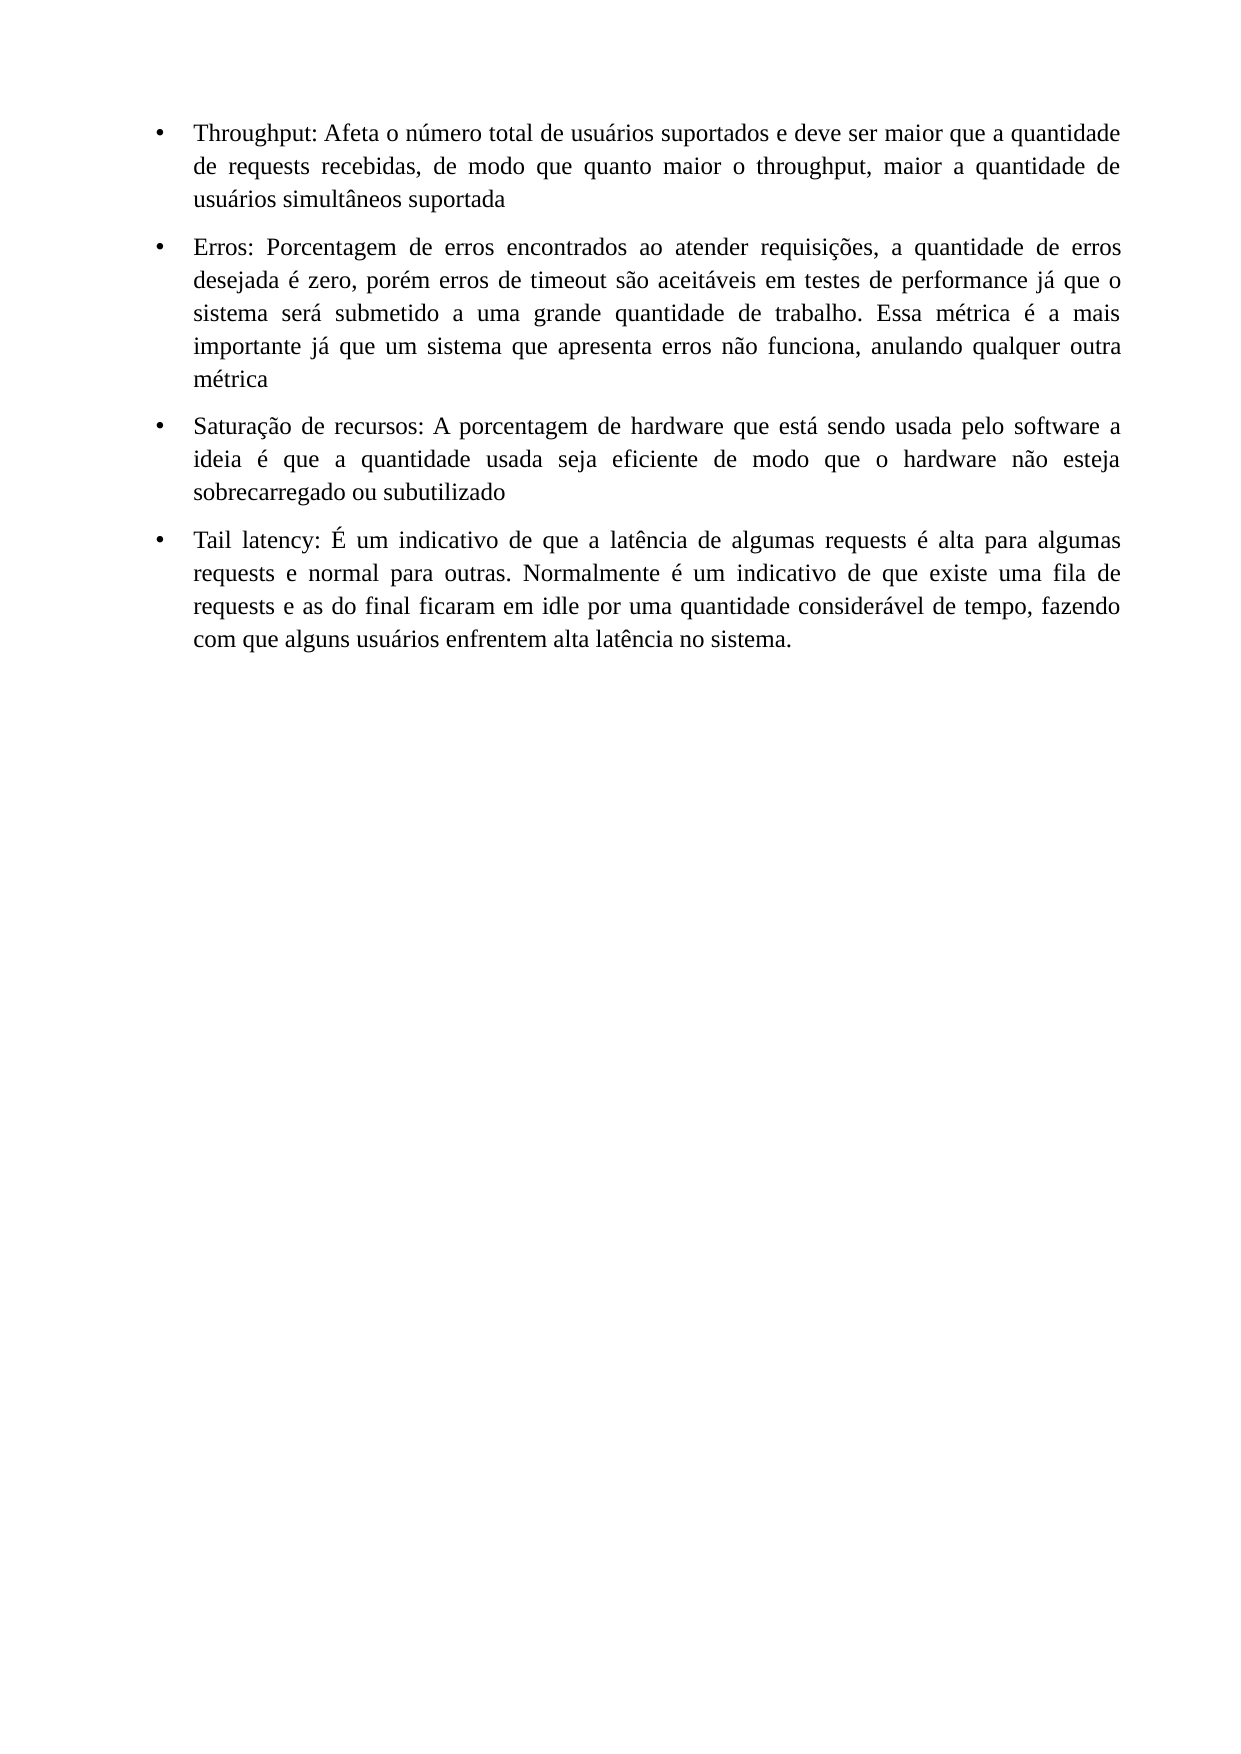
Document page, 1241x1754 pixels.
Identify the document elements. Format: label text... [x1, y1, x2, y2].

list Erros: Porcentagem de erros encontrados ao atender requisições, a quantidade de erros desejada é zero, porém erros de timeout são aceitáveis em testes de performance já que o sistema será submetido a uma grande quantidade de trabalho. Essa métrica é a mais importante já que um sistema que apresenta erros não funciona, anulando qualquer outra métrica [156, 232, 1122, 393]
list Tail latency: É um indicativo de que a latência de algumas requests é alta para algumas requests e normal para outras. Normalmente é um indicativo de que existe uma fila de requests e as do final ficaram em idle por uma quantidade considerável de tempo, fazendo com que alguns usuários enfrentem alta latência no sistema. [156, 525, 1122, 653]
list Saturação de recursos: A porcentagem de hardware que está sendo usada pelo software a ideia é que a quantidade usada seja eficiente de modo que o hardware não esteja sobrecarregado ou subutilizado [156, 411, 1122, 506]
list Throughput: Afeta o número total de usuários suportados e deve ser maior que a quantidade de requests recebidas, de modo que quanto maior o throughput, maior a quantidade de usuários simultâneos suportada [156, 118, 1122, 213]
